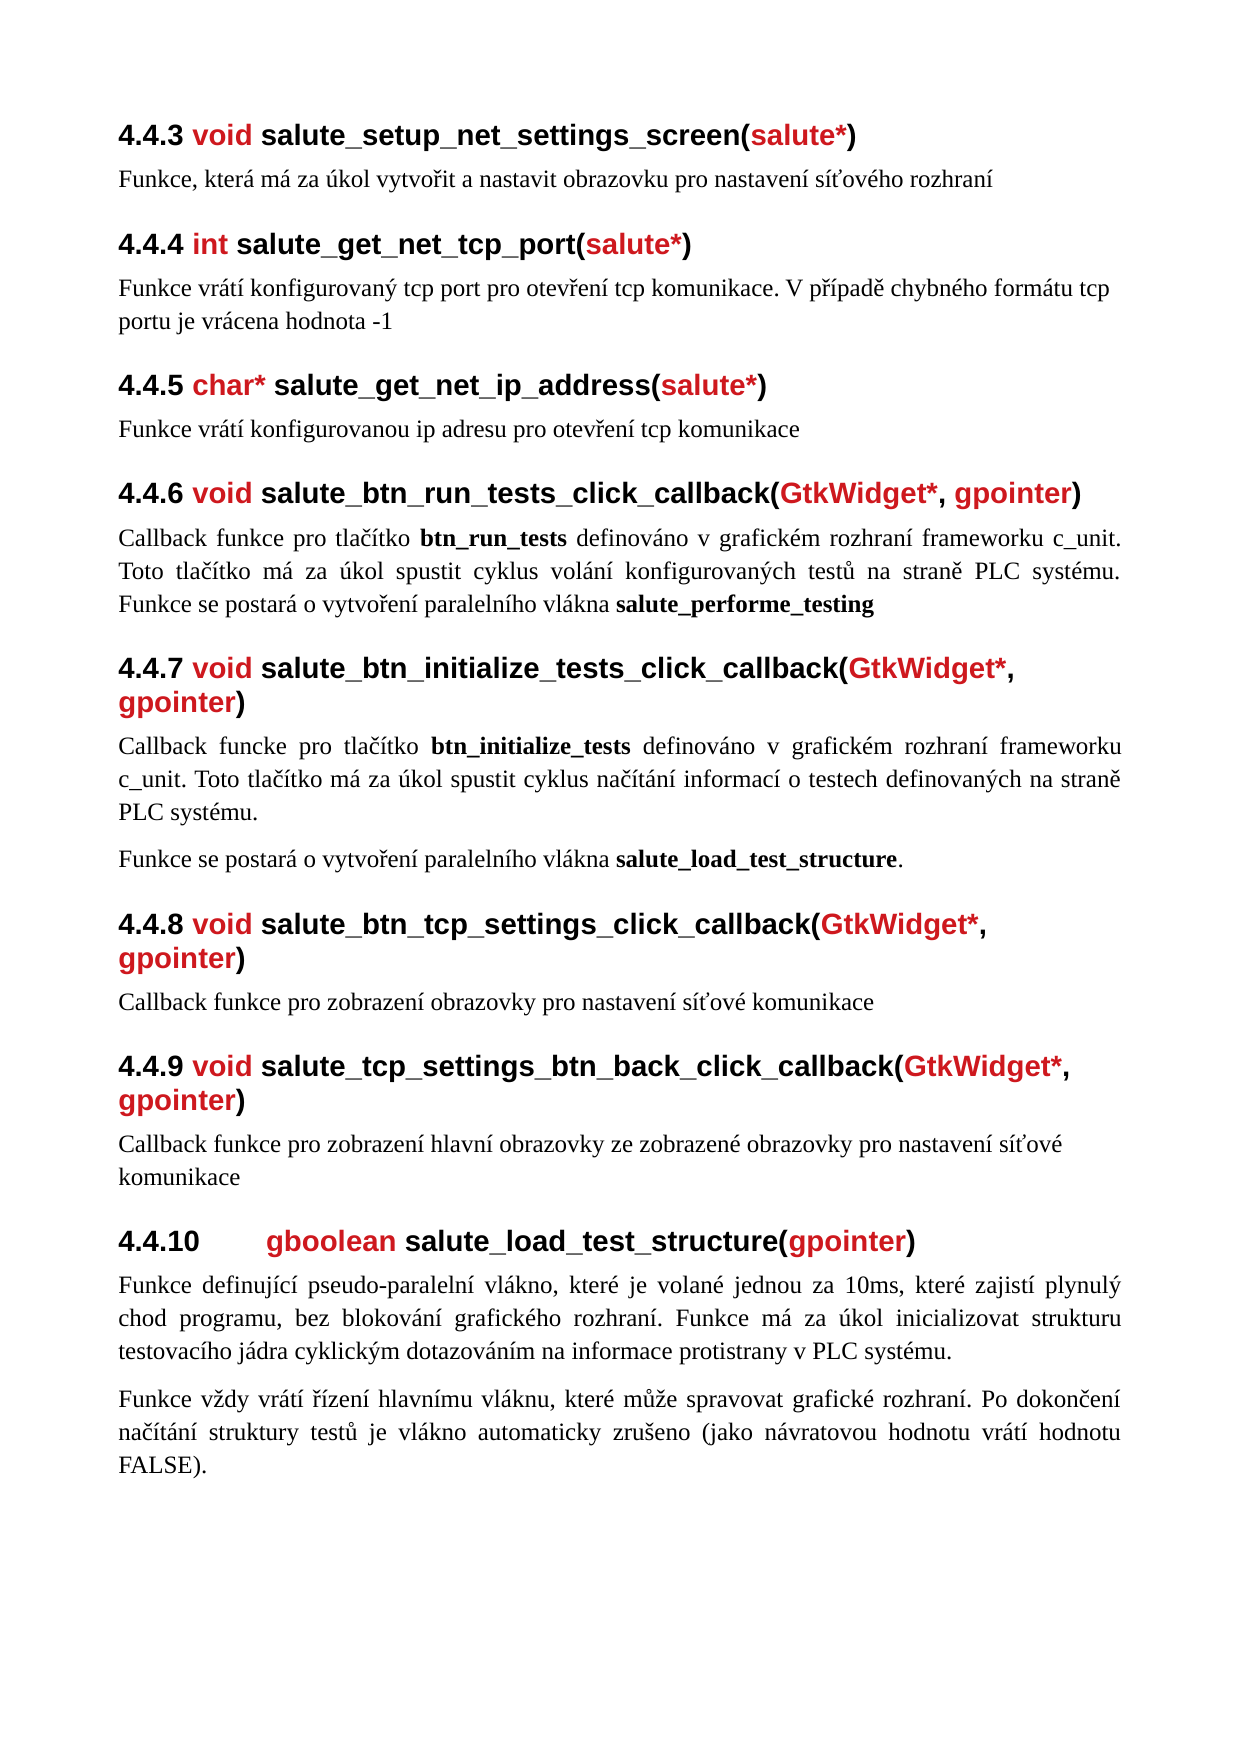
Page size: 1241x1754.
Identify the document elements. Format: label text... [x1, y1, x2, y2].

subtitle gboolean salute_load_test_structure(gpointer) [118, 1224, 1122, 1258]
text Funkce vrátí konfigurovanou ip adresu pro otevření tcp komunikace [118, 414, 1122, 443]
text Callback funkce pro zobrazení obrazovky pro nastavení síťové komunikace [118, 987, 1122, 1016]
text Callback funcke pro tlačítko btn_initialize_tests definováno v grafickém rozhraní frameworku c_unit. Toto tlačítko má za úkol spustit cyklus načítání informací o testech definovaných na straně PLC systému. [118, 731, 1122, 826]
text Funkce vrátí konfigurovaný tcp port pro otevření tcp komunikace. V případě chybného formátu tcp portu je vrácena hodnota -1 [118, 273, 1122, 334]
subtitle void salute_btn_initialize_tests_click_callback(GtkWidget*, gpointer) [118, 651, 1122, 718]
subtitle void salute_btn_run_tests_click_callback(GtkWidget*, gpointer) [118, 476, 1122, 510]
subtitle char* salute_get_net_ip_address(salute*) [118, 368, 1122, 402]
text Callback funkce pro tlačítko btn_run_tests definováno v grafickém rozhraní frameworku c_unit. Toto tlačítko má za úkol spustit cyklus volání konfigurovaných testů na straně PLC systému. Funkce se postará o vytvoření paralelního vlákna salute_performe_testing [118, 523, 1122, 617]
subtitle void salute_btn_tcp_settings_click_callback(GtkWidget*, gpointer) [118, 907, 1122, 974]
subtitle int salute_get_net_tcp_port(salute*) [118, 227, 1122, 260]
text Funkce definující pseudo-paralelní vlákno, které je volané jednou za 10ms, které zajistí plynulý chod programu, bez blokování grafického rozhraní. Funkce má za úkol inicializovat strukturu testovacího jádra cyklickým dotazováním na informace protistrany v PLC systému. [118, 1270, 1122, 1365]
text Funkce vždy vrátí řízení hlavnímu vláknu, které může spravovat grafické rozhraní. Po dokončení načítání struktury testů je vlákno automaticky zrušeno (jako návratovou hodnotu vrátí hodnotu FALSE). [118, 1384, 1122, 1479]
text Callback funkce pro zobrazení hlavní obrazovky ze zobrazené obrazovky pro nastavení síťové komunikace [118, 1129, 1122, 1191]
text Funkce se postará o vytvoření paralelního vlákna salute_load_test_structure. [118, 844, 1122, 873]
subtitle void salute_setup_net_settings_screen(salute*) [118, 118, 1122, 152]
subtitle void salute_tcp_settings_btn_back_click_callback(GtkWidget*, gpointer) [118, 1049, 1122, 1116]
text Funkce, která má za úkol vytvořit a nastavit obrazovku pro nastavení síťového rozhraní [118, 164, 1122, 193]
